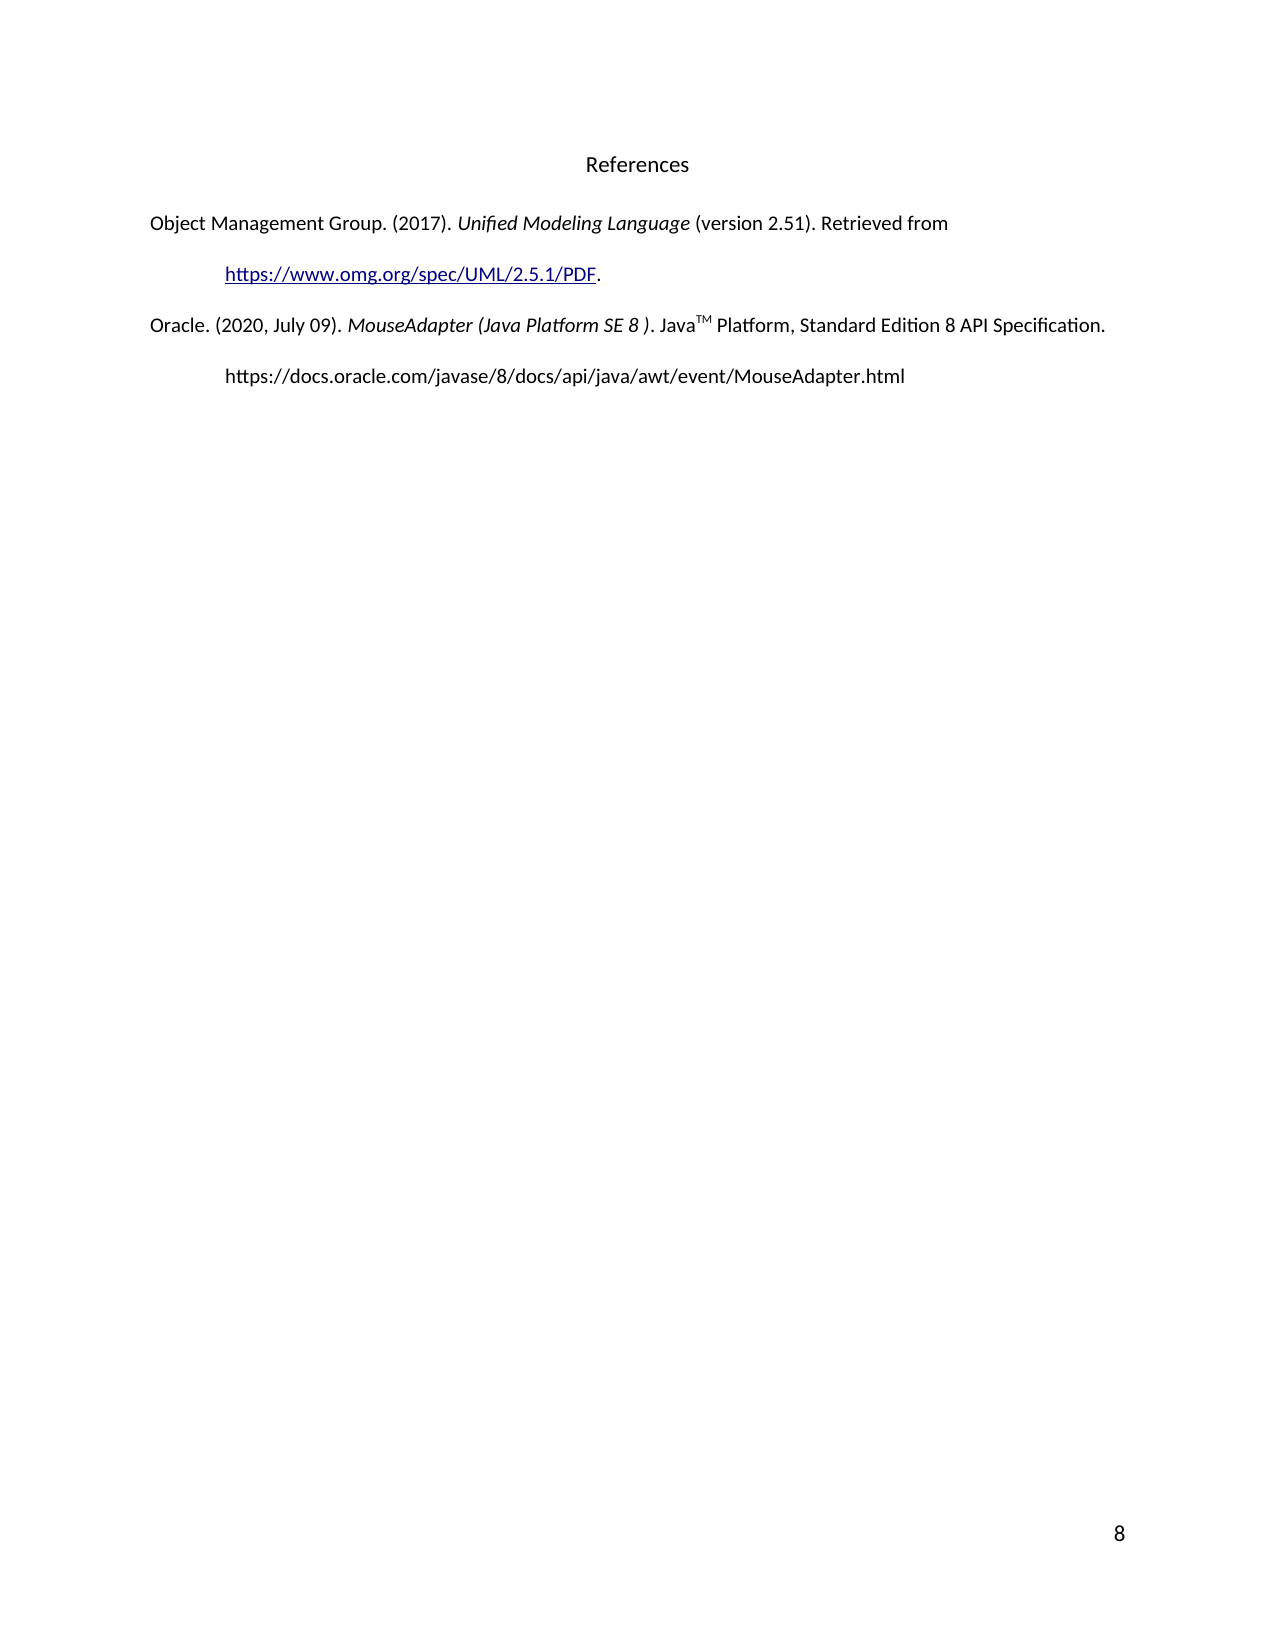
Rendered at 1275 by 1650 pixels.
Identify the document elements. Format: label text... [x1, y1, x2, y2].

text Object Management Group. (2017). Unified Modeling Language (version 2.51). Retrieved from https://www.omg.org/spec/UML/2.5.1/PDF. [150, 210, 1125, 287]
text Oracle. (2020, July 09). MouseAdapter (Java Platform SE 8 ). JavaTM Platform, Standard Edition 8 API Specification. https://docs.oracle.com/javase/8/docs/api/java/awt/event/MouseAdapter.html [150, 312, 1125, 388]
text References [150, 150, 1125, 178]
